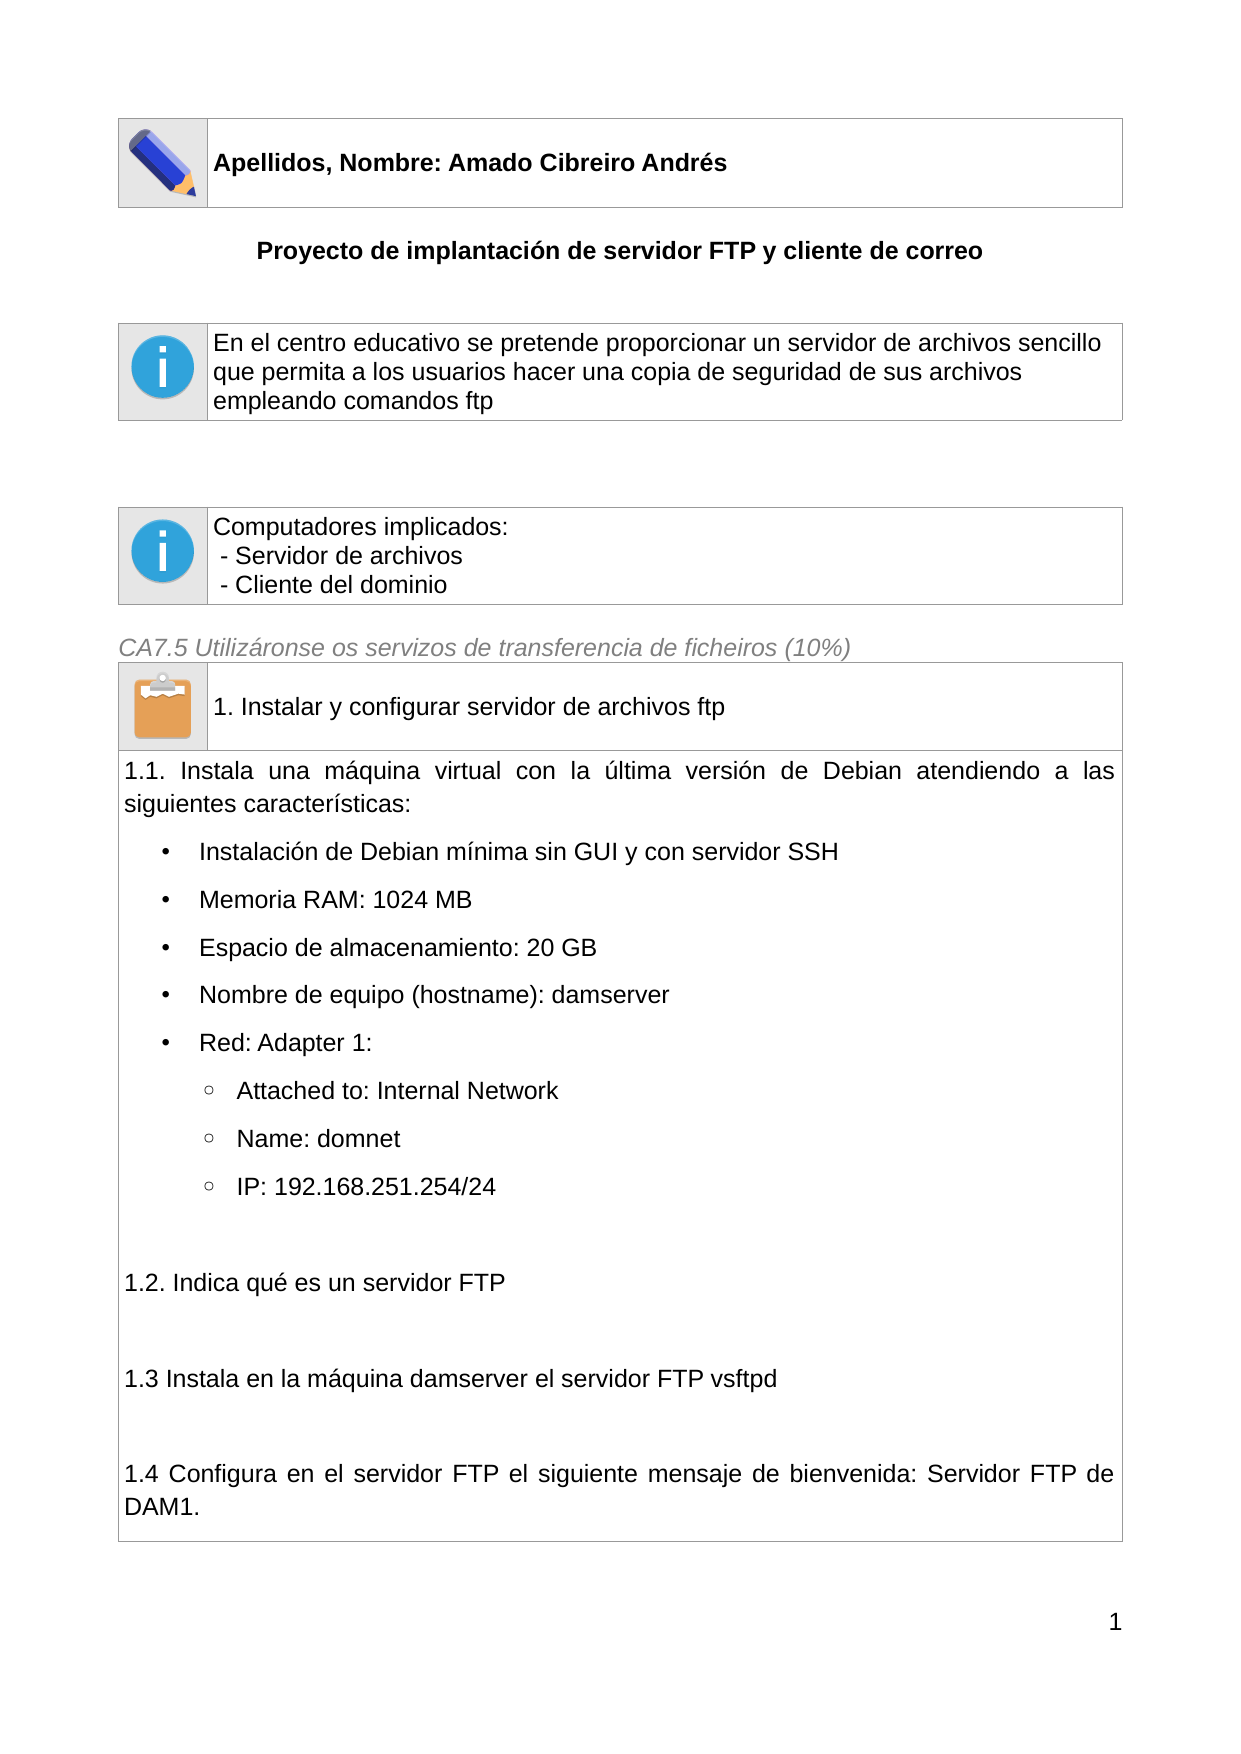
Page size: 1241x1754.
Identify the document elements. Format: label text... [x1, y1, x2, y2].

text CA7.5 Utilizáronse os servizos de transferencia de ficheiros (10%) [118, 633, 1122, 662]
table_header Apellidos, Nombre: Amado Cibreiro Andrés [208, 119, 1122, 207]
text Proyecto de implantación de servidor FTP y cliente de correo [118, 236, 1122, 265]
table_header 1. Instalar y configurar servidor de archivos ftp [208, 663, 1122, 750]
table_header [119, 119, 207, 207]
table_header En el centro educativo se pretende proporcionar un servidor de archivos sencillo que permita a los usuarios hacer una copia de seguridad de sus archivos empleando comandos ftp [208, 324, 1122, 420]
table_header [119, 663, 207, 750]
table_header Computadores implicados: - Servidor de archivos - Cliente del dominio [208, 508, 1122, 604]
table_header [119, 324, 207, 420]
table_cell 1.1. Instala una máquina virtual con la última versión de Debian atendiendo a las siguientes características: Instalación de Debian mínima sin GUI y con servidor SSH Memoria RAM: 1024 MB Espacio de almacenamiento: 20 GB Nombre de equipo (hostname): damserver Red: Adapter 1: Attached to: Internal Network Name: domnet IP: 192.168.251.254/24 1.2. Indica qué es un servidor FTP 1.3 Instala en la máquina damserver el servidor FTP vsftpd 1.4 Configura en el servidor FTP el siguiente mensaje de bienvenida: Servidor FTP de DAM1. [119, 751, 1122, 1541]
table_header [119, 508, 207, 604]
